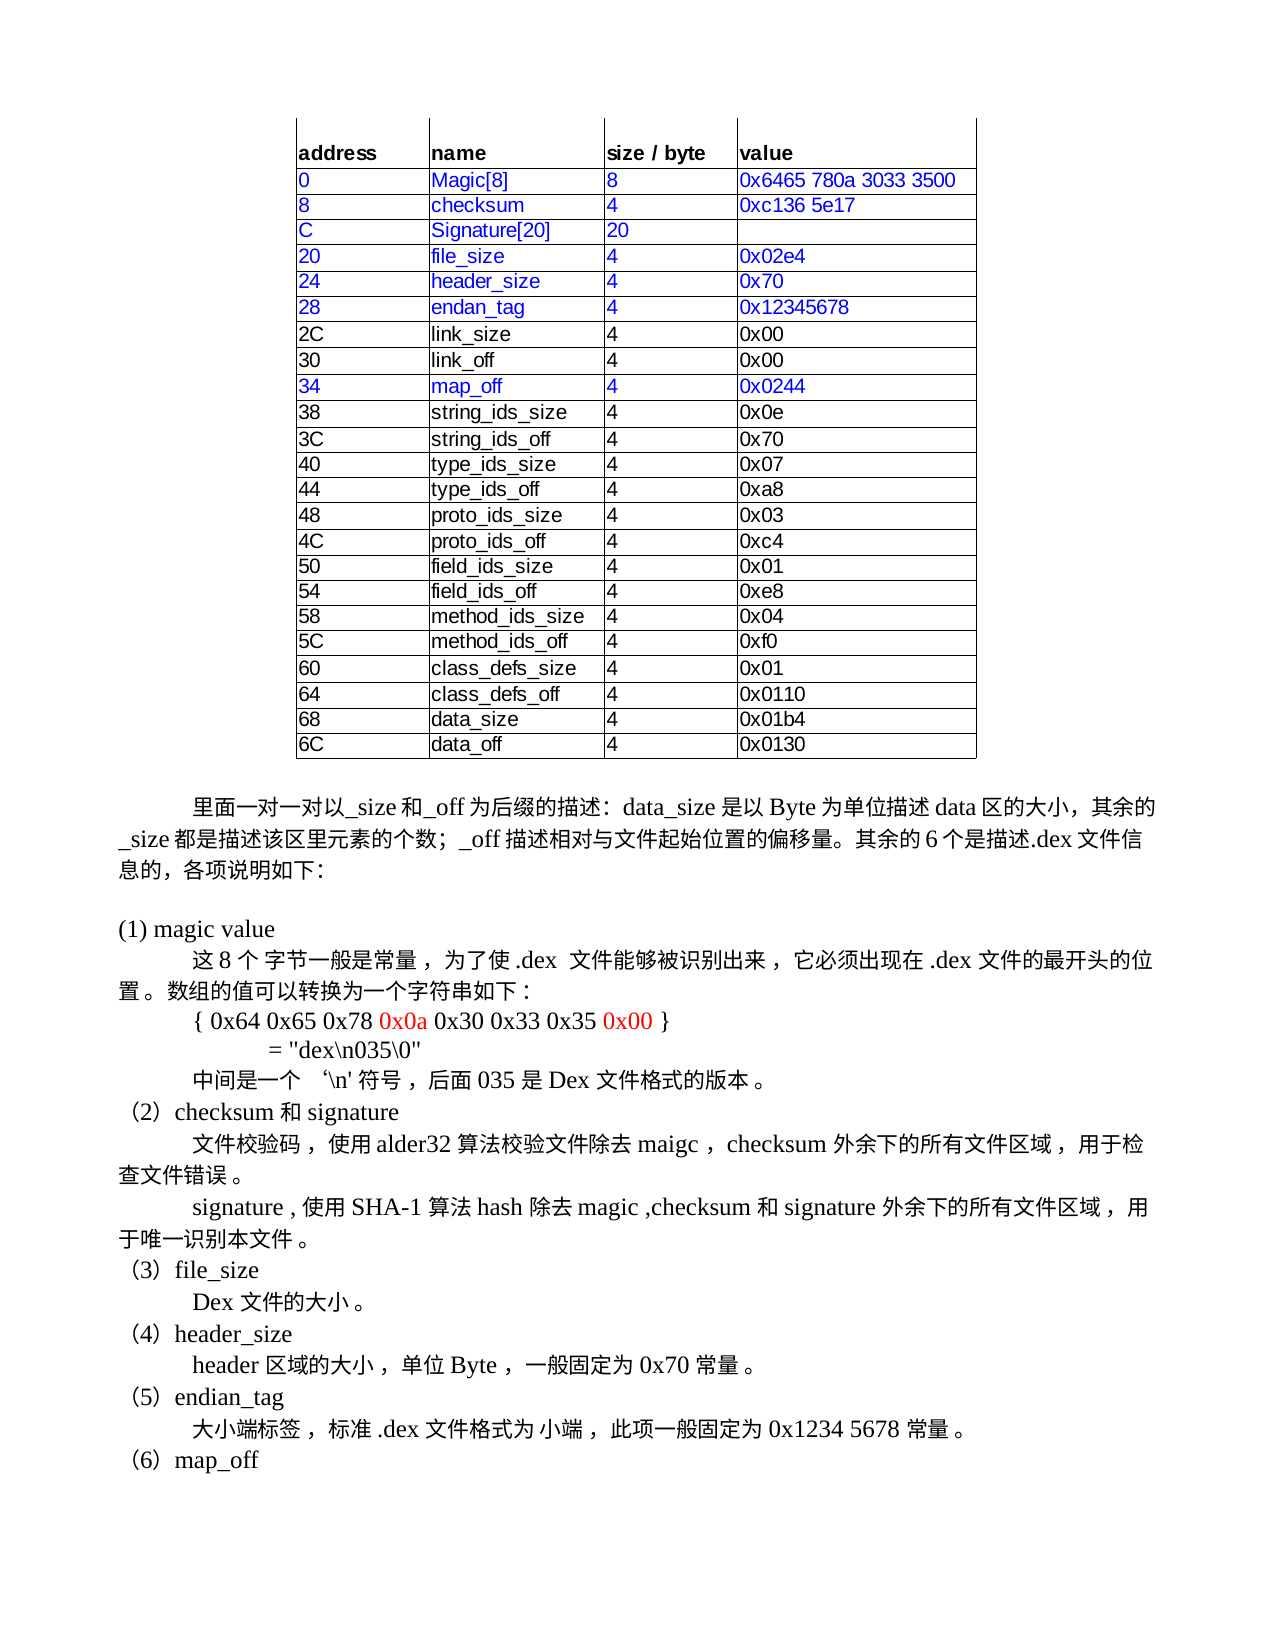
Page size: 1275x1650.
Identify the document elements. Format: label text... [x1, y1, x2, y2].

text （2）checksum 和 signature [118, 1095, 1157, 1127]
text （6）map_off [118, 1443, 1157, 1475]
text 文件校验码 ，使用alder32 算法校验文件除去 maigc ，checksum 外余下的所有文件区域 ，用于检查文件错误 。 [118, 1127, 1157, 1190]
text （3）file_size [118, 1253, 1157, 1285]
text = "dex\n035\0" [118, 1035, 1157, 1063]
text header 区域的大小 ，单位 Byte ，一般固定为 0x70 常量 。 [118, 1348, 1157, 1380]
text signature , 使用 SHA-1 算法 hash 除去 magic ,checksum 和 signature 外余下的所有文件区域 ，用于唯一识别本文件 。 [118, 1190, 1157, 1253]
text 里面一对一对以_size和_off为后缀的描述：data_size是以Byte为单位描述data区的大小，其余的_size都是描述该区里元素的个数；_off描述相对与文件起始位置的偏移量。其余的6个是描述.dex文件信息的，各项说明如下： [118, 790, 1157, 885]
text 这 8 个 字节一般是常量 ，为了使 .dex 文件能够被识别出来 ，它必须出现在 .dex 文件的最开头的位置 。数组的值可以转换为一个字符串如下 ： [118, 943, 1157, 1006]
text 大小端标签 ，标准 .dex 文件格式为 小端 ，此项一般固定为 0x1234 5678 常量 。 [118, 1412, 1157, 1443]
text （4）header_size [118, 1317, 1157, 1348]
text （5）endian_tag [118, 1380, 1157, 1412]
text { 0x64 0x65 0x78 0x0a 0x30 0x33 0x35 0x00 } [118, 1006, 1157, 1035]
text (1) magic value [118, 914, 1157, 943]
text 中间是一个 ‘\n' 符号 ，后面 035 是 Dex 文件格式的版本 。 [118, 1063, 1157, 1095]
text Dex 文件的大小 。 [118, 1285, 1157, 1317]
